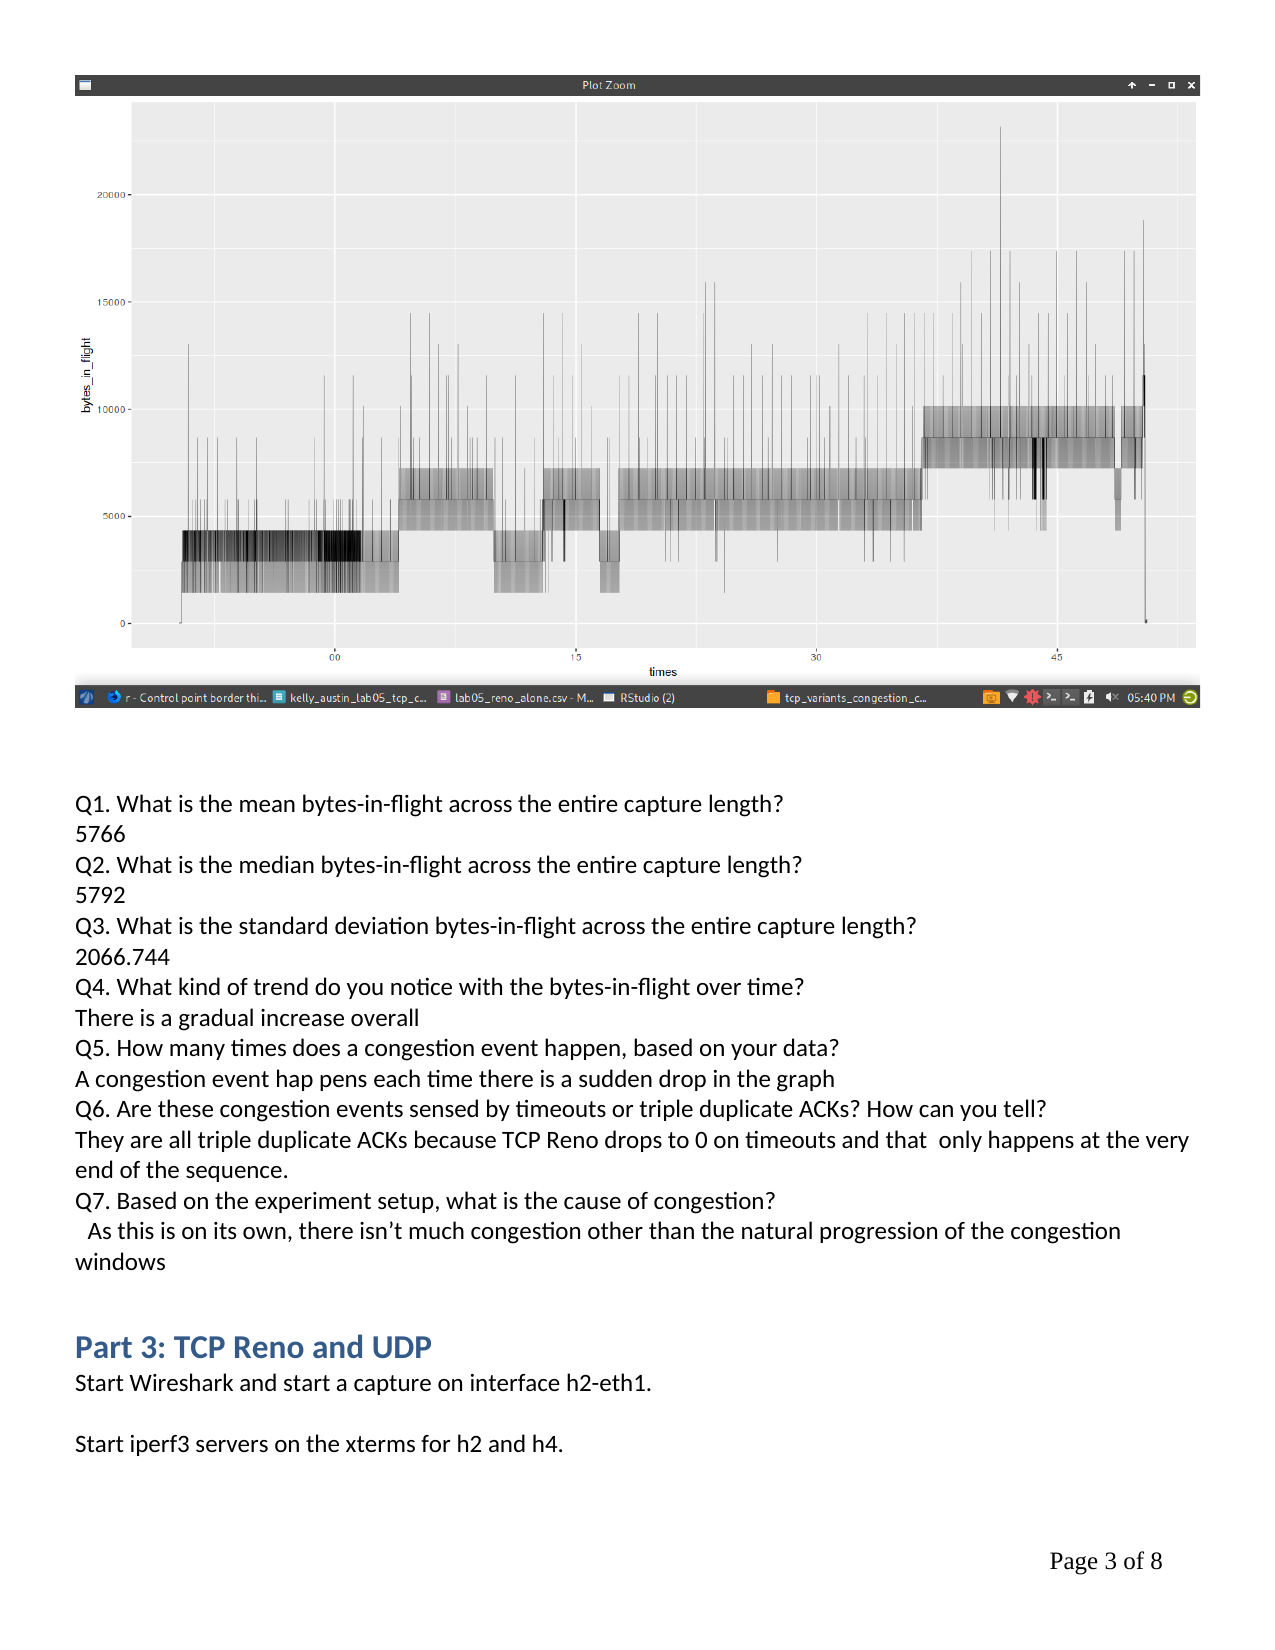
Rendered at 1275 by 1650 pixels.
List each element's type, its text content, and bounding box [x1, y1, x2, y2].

text Q6. Are these congestion events sensed by timeouts or triple duplicate ACKs? How can you tell? [75, 1093, 1200, 1124]
text Q4. What kind of trend do you notice with the bytes-in-flight over time? [75, 971, 1200, 1002]
text Q3. What is the standard deviation bytes-in-flight across the entire capture length? [75, 910, 1200, 941]
text A congestion event hap pens each time there is a sudden drop in the graph [75, 1063, 1200, 1093]
text There is a gradual increase overall [75, 1002, 1200, 1032]
subtitle Q1. What is the mean bytes-in-flight across the entire capture length? [75, 788, 1200, 818]
text 5766 [75, 818, 1200, 849]
text Start iperf3 servers on the xterms for h2 and h4. [75, 1428, 1200, 1459]
text Start Wireshark and start a capture on interface h2-eth1. [75, 1367, 1200, 1398]
text Q7. Based on the experiment setup, what is the cause of congestion? [75, 1185, 1200, 1215]
text As this is on its own, there isn’t much congestion other than the natural progression of the congestion windows [75, 1215, 1200, 1276]
text Q2. What is the median bytes-in-flight across the entire capture length? [75, 849, 1200, 879]
text 5792 [75, 879, 1200, 910]
text They are all triple duplicate ACKs because TCP Reno drops to 0 on timeouts and that only happens at the very end of the sequence. [75, 1124, 1200, 1185]
picture [75, 75, 1200, 708]
text 2066.744 [75, 941, 1200, 971]
subtitle Part 3: TCP Reno and UDP [75, 1326, 1200, 1367]
text Q5. How many times does a congestion event happen, based on your data? [75, 1032, 1200, 1063]
